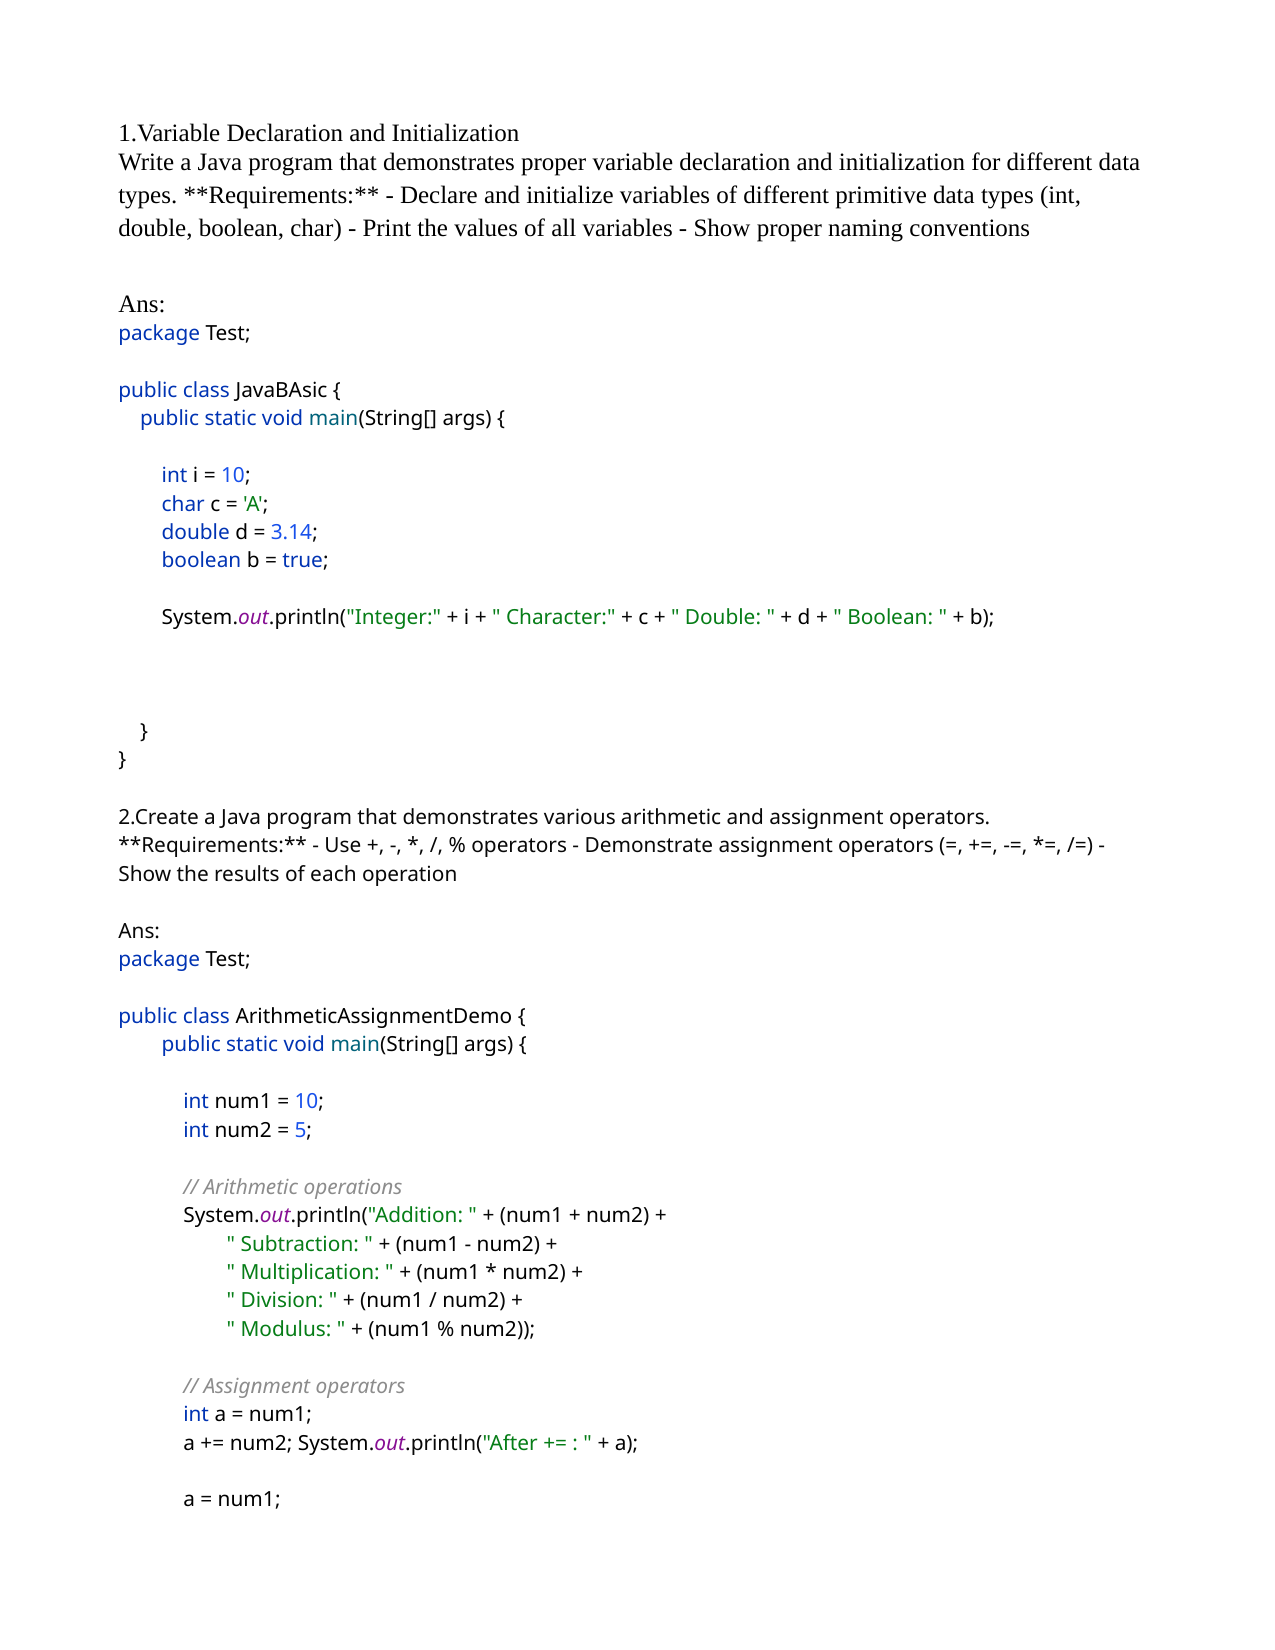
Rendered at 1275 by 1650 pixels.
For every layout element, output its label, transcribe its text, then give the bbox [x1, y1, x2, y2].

text 2.Create a Java program that demonstrates various arithmetic and assignment operators. **Requirements:** - Use +, -, *, /, % operators - Demonstrate assignment operators (=, +=, -=, *=, /=) - Show the results of each operation [118, 802, 1157, 887]
text package Test; public class ArithmeticAssignmentDemo { public static void main(String[] args) { int num1 = 10; int num2 = 5; // Arithmetic operations System.out.println("Addition: " + (num1 + num2) + " Subtraction: " + (num1 - num2) + " Multiplication: " + (num1 * num2) + " Division: " + (num1 / num2) + " Modulus: " + (num1 % num2)); // Assignment operators int a = num1; a += num2; System.out.println("After += : " + a); a = num1; [118, 944, 1157, 1513]
text Ans: [118, 916, 1157, 944]
text Ans: [118, 289, 1157, 318]
text package Test; public class JavaBAsic { public static void main(String[] args) { int i = 10; char c = 'A'; double d = 3.14; boolean b = true; System.out.println("Integer:" + i + " Character:" + c + " Double: " + d + " Boolean: " + b); } } [118, 318, 1157, 802]
text Write a Java program that demonstrates proper variable declaration and initialization for different data types. **Requirements:** - Declare and initialize variables of different primitive data types (int, double, boolean, char) - Print the values of all variables - Show proper naming conventions [118, 147, 1157, 242]
text 1.Variable Declaration and Initialization [118, 118, 1157, 147]
